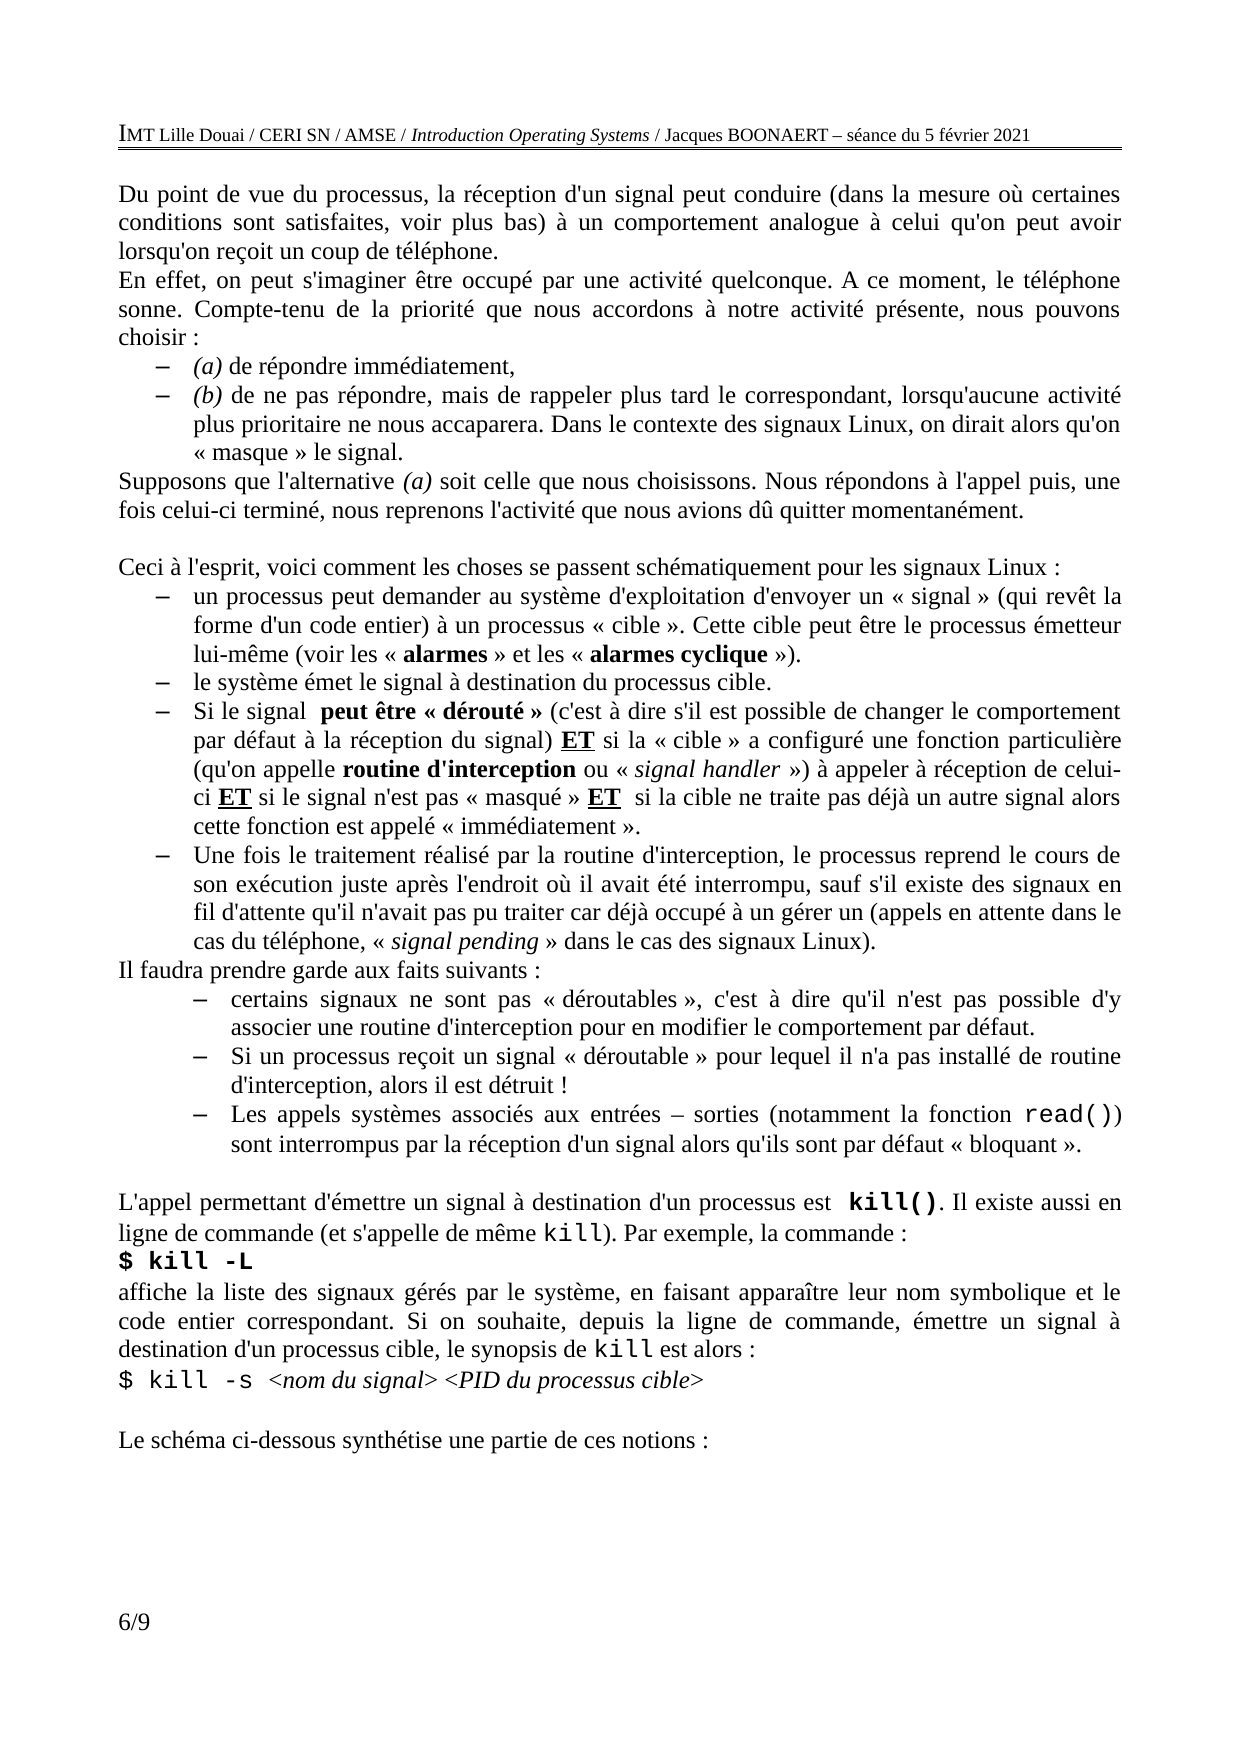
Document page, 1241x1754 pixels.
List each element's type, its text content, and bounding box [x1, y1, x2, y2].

text Le schéma ci-dessous synthétise une partie de ces notions : [118, 1425, 1122, 1454]
list Si un processus reçoit un signal « déroutable » pour lequel il n'a pas installé de routine d'interception, alors il est détruit ! [193, 1041, 1122, 1099]
text $ kill -s <nom du signal> <PID du processus cible> [118, 1365, 1122, 1396]
text Ceci à l'esprit, voici comment les choses se passent schématiquement pour les signaux Linux : [118, 552, 1122, 581]
text Du point de vue du processus, la réception d'un signal peut conduire (dans la mesure où certaines conditions sont satisfaites, voir plus bas) à un comportement analogue à celui qu'on peut avoir lorsqu'on reçoit un coup de téléphone. [118, 179, 1122, 265]
text $ kill -L [118, 1249, 1122, 1277]
list le système émet le signal à destination du processus cible. [156, 667, 1122, 696]
list certains signaux ne sont pas « déroutables », c'est à dire qu'il n'est pas possible d'y associer une routine d'interception pour en modifier le comportement par défaut. [193, 984, 1122, 1041]
list un processus peut demander au système d'exploitation d'envoyer un « signal » (qui revêt la forme d'un code entier) à un processus « cible ». Cette cible peut être le processus émetteur lui-même (voir les « alarmes » et les « alarmes cyclique »). [156, 581, 1122, 667]
list (b) de ne pas répondre, mais de rappeler plus tard le correspondant, lorsqu'aucune activité plus prioritaire ne nous accaparera. Dans le contexte des signaux Linux, on dirait alors qu'on « masque » le signal. [156, 380, 1122, 466]
text Supposons que l'alternative (a) soit celle que nous choisissons. Nous répondons à l'appel puis, une fois celui-ci terminé, nous reprenons l'activité que nous avions dû quitter momentanément. [118, 466, 1122, 524]
list (a) de répondre immédiatement, [156, 351, 1122, 380]
list Si le signal peut être « dérouté » (c'est à dire s'il est possible de changer le comportement par défaut à la réception du signal) ET si la « cible » a configuré une fonction particulière (qu'on appelle routine d'interception ou « signal handler ») à appeler à réception de celui-ci ET si le signal n'est pas « masqué » ET si la cible ne traite pas déjà un autre signal alors cette fonction est appelé « immédiatement ». [156, 696, 1122, 840]
list Une fois le traitement réalisé par la routine d'interception, le processus reprend le cours de son exécution juste après l'endroit où il avait été interrompu, sauf s'il existe des signaux en fil d'attente qu'il n'avait pas pu traiter car déjà occupé à un gérer un (appels en attente dans le cas du téléphone, « signal pending » dans le cas des signaux Linux). [156, 840, 1122, 955]
text En effet, on peut s'imaginer être occupé par une activité quelconque. A ce moment, le téléphone sonne. Compte-tenu de la priorité que nous accordons à notre activité présente, nous pouvons choisir : [118, 265, 1122, 351]
list Les appels systèmes associés aux entrées – sorties (notamment la fonction read()) sont interrompus par la réception d'un signal alors qu'ils sont par défaut « bloquant ». [193, 1099, 1122, 1158]
text affiche la liste des signaux gérés par le système, en faisant apparaître leur nom symbolique et le code entier correspondant. Si on souhaite, depuis la ligne de commande, émettre un signal à destination d'un processus cible, le synopsis de kill est alors : [118, 1277, 1122, 1365]
text L'appel permettant d'émettre un signal à destination d'un processus est kill(). Il existe aussi en ligne de commande (et s'appelle de même kill). Par exemple, la commande : [118, 1187, 1122, 1249]
text Il faudra prendre garde aux faits suivants : [118, 955, 1122, 984]
